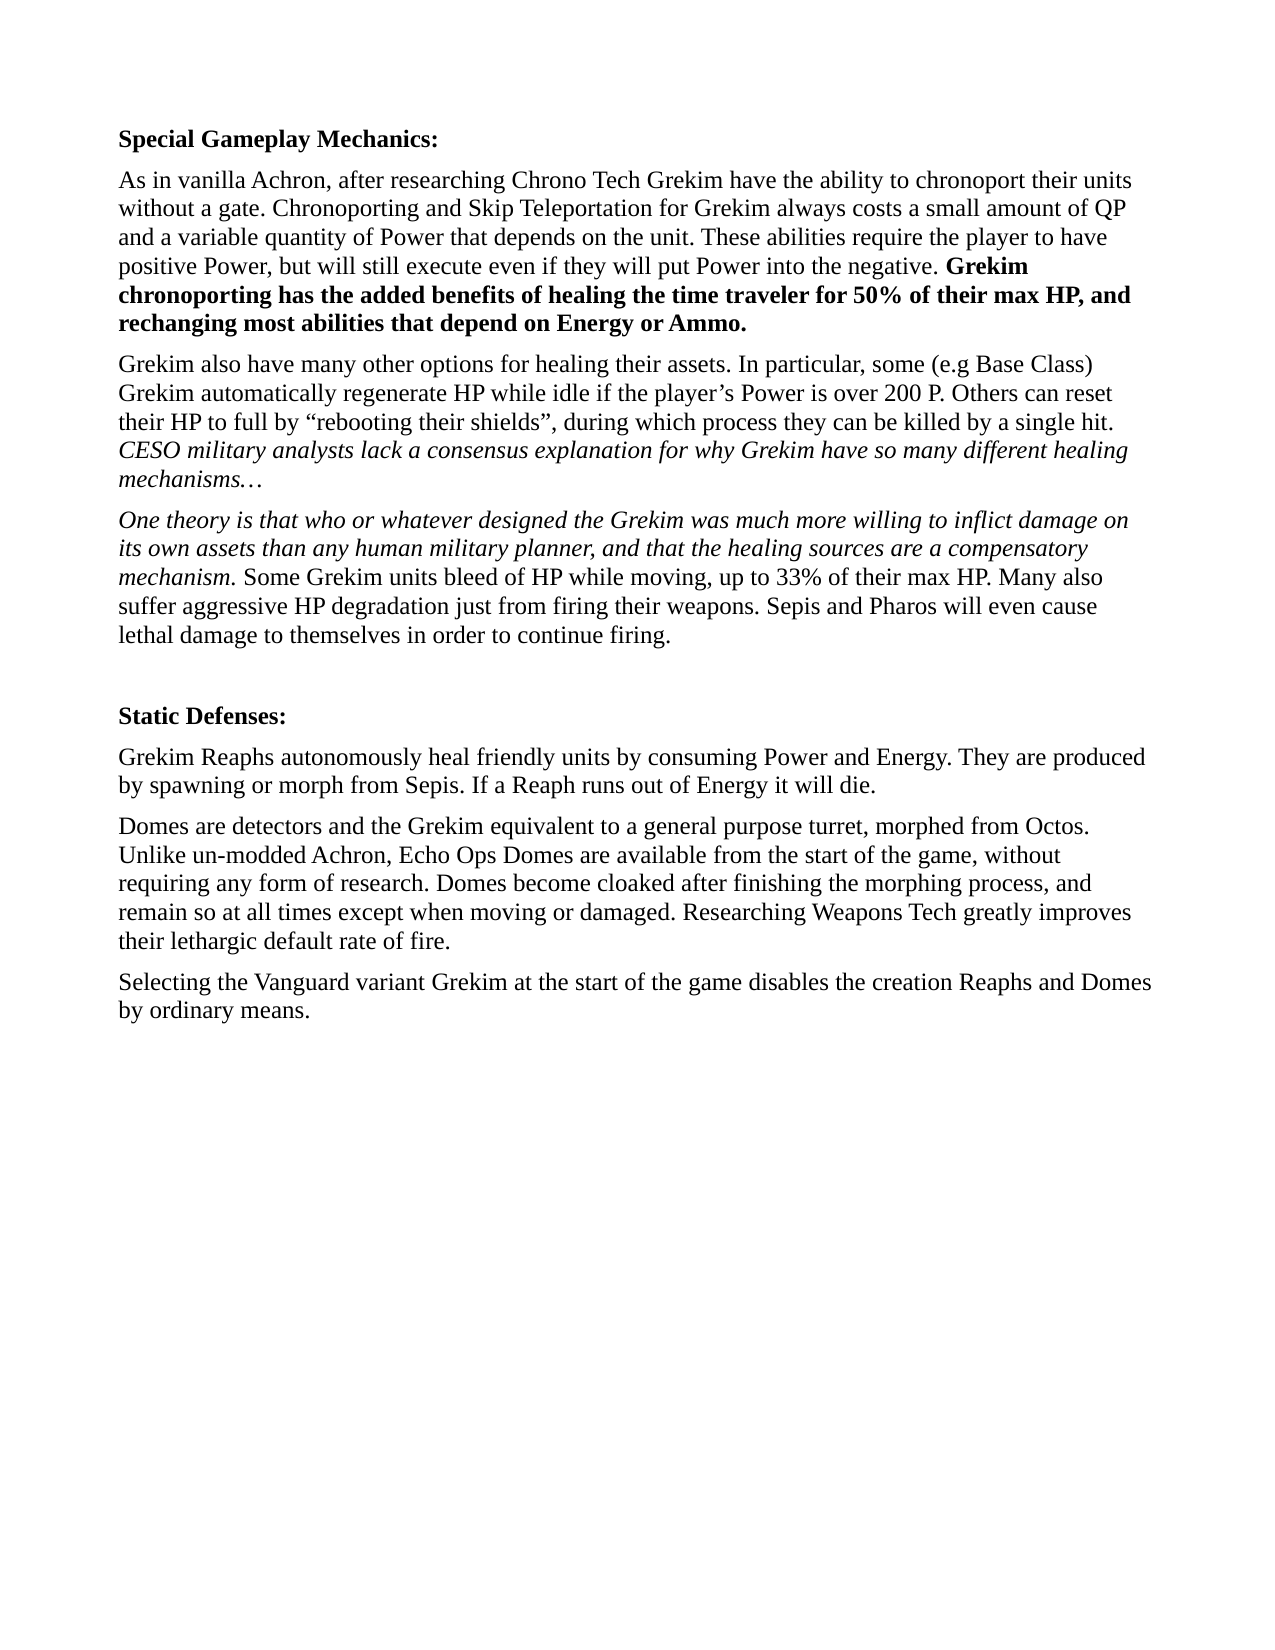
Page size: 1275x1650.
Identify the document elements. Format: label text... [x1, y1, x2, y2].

text Grekim Reaphs autonomously heal friendly units by consuming Power and Energy. They are produced by spawning or morph from Sepis. If a Reaph runs out of Energy it will die. [118, 742, 1157, 799]
text Special Gameplay Mechanics: [118, 124, 1157, 153]
text One theory is that who or whatever designed the Grekim was much more willing to inflict damage on its own assets than any human military planner, and that the healing sources are a compensatory mechanism. Some Grekim units bleed of HP while moving, up to 33% of their max HP. Many also suffer aggressive HP degradation just from firing their weapons. Sepis and Pharos will even cause lethal damage to themselves in order to continue firing. [118, 505, 1157, 648]
text Grekim also have many other options for healing their assets. In particular, some (e.g Base Class) Grekim automatically regenerate HP while idle if the player’s Power is over 200 P. Others can reset their HP to full by “rebooting their shields”, during which process they can be killed by a single hit. CESO military analysts lack a consensus explanation for why Grekim have so many different healing mechanisms… [118, 349, 1157, 493]
text Static Defenses: [118, 701, 1157, 730]
text As in vanilla Achron, after researching Chrono Tech Grekim have the ability to chronoport their units without a gate. Chronoporting and Skip Teleportation for Grekim always costs a small amount of QP and a variable quantity of Power that depends on the unit. These abilities require the player to have positive Power, but will still execute even if they will put Power into the negative. Grekim chronoporting has the added benefits of healing the time traveler for 50% of their max HP, and rechanging most abilities that depend on Energy or Ammo. [118, 165, 1157, 337]
text Domes are detectors and the Grekim equivalent to a general purpose turret, morphed from Octos. Unlike un-modded Achron, Echo Ops Domes are available from the start of the game, without requiring any form of research. Domes become cloaked after finishing the morphing process, and remain so at all times except when moving or damaged. Researching Weapons Tech greatly improves their lethargic default rate of fire. [118, 811, 1157, 955]
text Selecting the Vanguard variant Grekim at the start of the game disables the creation Reaphs and Domes by ordinary means. [118, 967, 1157, 1024]
